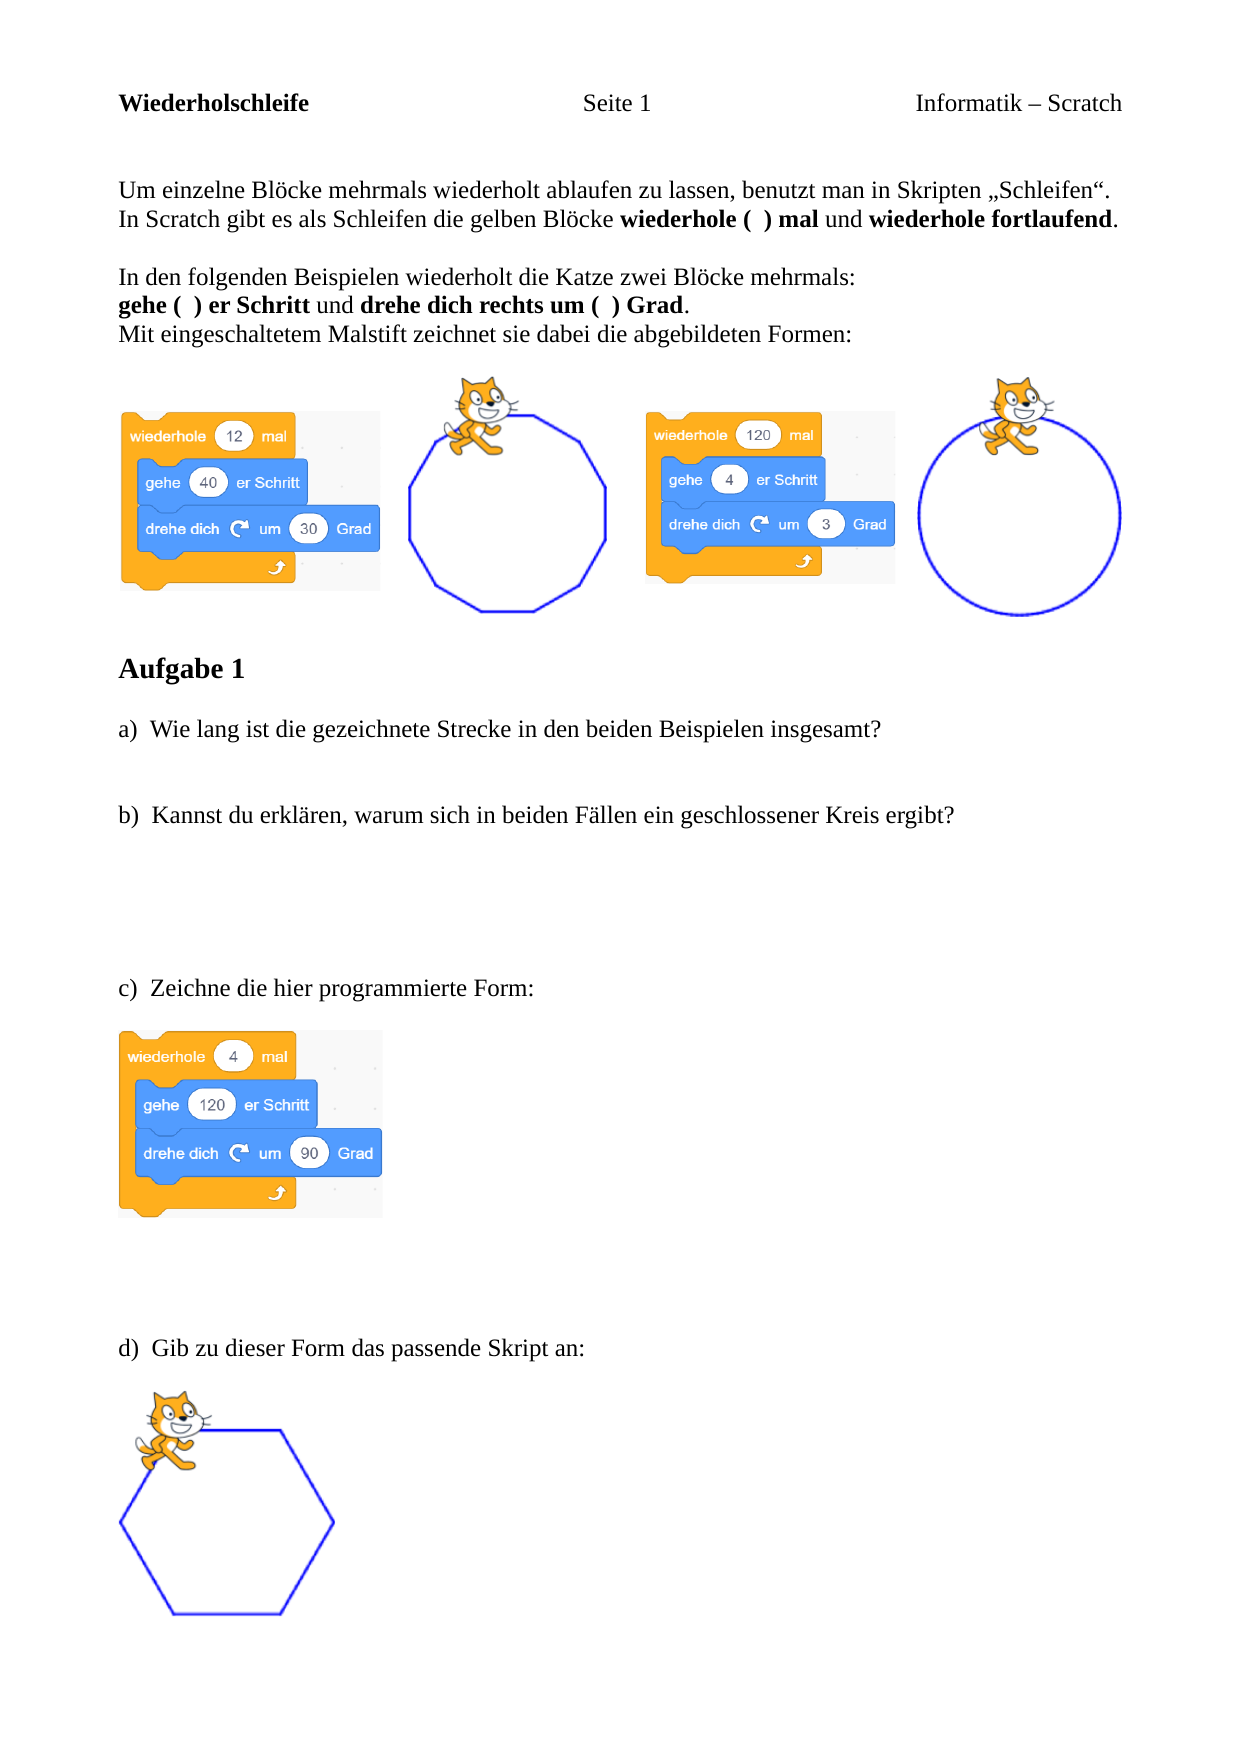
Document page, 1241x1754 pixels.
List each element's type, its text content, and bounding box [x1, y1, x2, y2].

picture [407, 376, 608, 615]
text Aufgabe 1 [118, 652, 1122, 685]
text In den folgenden Beispielen wiederholt die Katze zwei Blöcke mehrmals: gehe ( ) er Schritt und drehe dich rechts um ( ) Grad. [118, 262, 1122, 319]
text c) Zeichne die hier programmierte Form: [118, 973, 1122, 1001]
text d) Gib zu dieser Form das passende Skript an: [118, 1333, 1122, 1361]
picture [644, 410, 896, 584]
text a) Wie lang ist die gezeichnete Strecke in den beiden Beispielen insgesamt? [118, 714, 1122, 743]
text Mit eingeschaltetem Malstift zeichnet sie dabei die abgebildeten Formen: [118, 319, 1122, 348]
text Um einzelne Blöcke mehrmals wiederholt ablaufen zu lassen, benutzt man in Skripten „Schleifen“. [118, 176, 1122, 204]
table_header [620, 377, 1122, 623]
text b) Kannst du erklären, warum sich in beiden Fällen ein geschlossener Kreis ergibt? [118, 800, 1122, 829]
table_header [118, 377, 620, 623]
picture [118, 1030, 383, 1218]
picture [916, 376, 1123, 618]
picture [119, 410, 381, 591]
text In Scratch gibt es als Schleifen die gelben Blöcke wiederhole ( ) mal und wiederhole fortlaufend. [118, 204, 1122, 233]
picture [118, 1390, 336, 1617]
